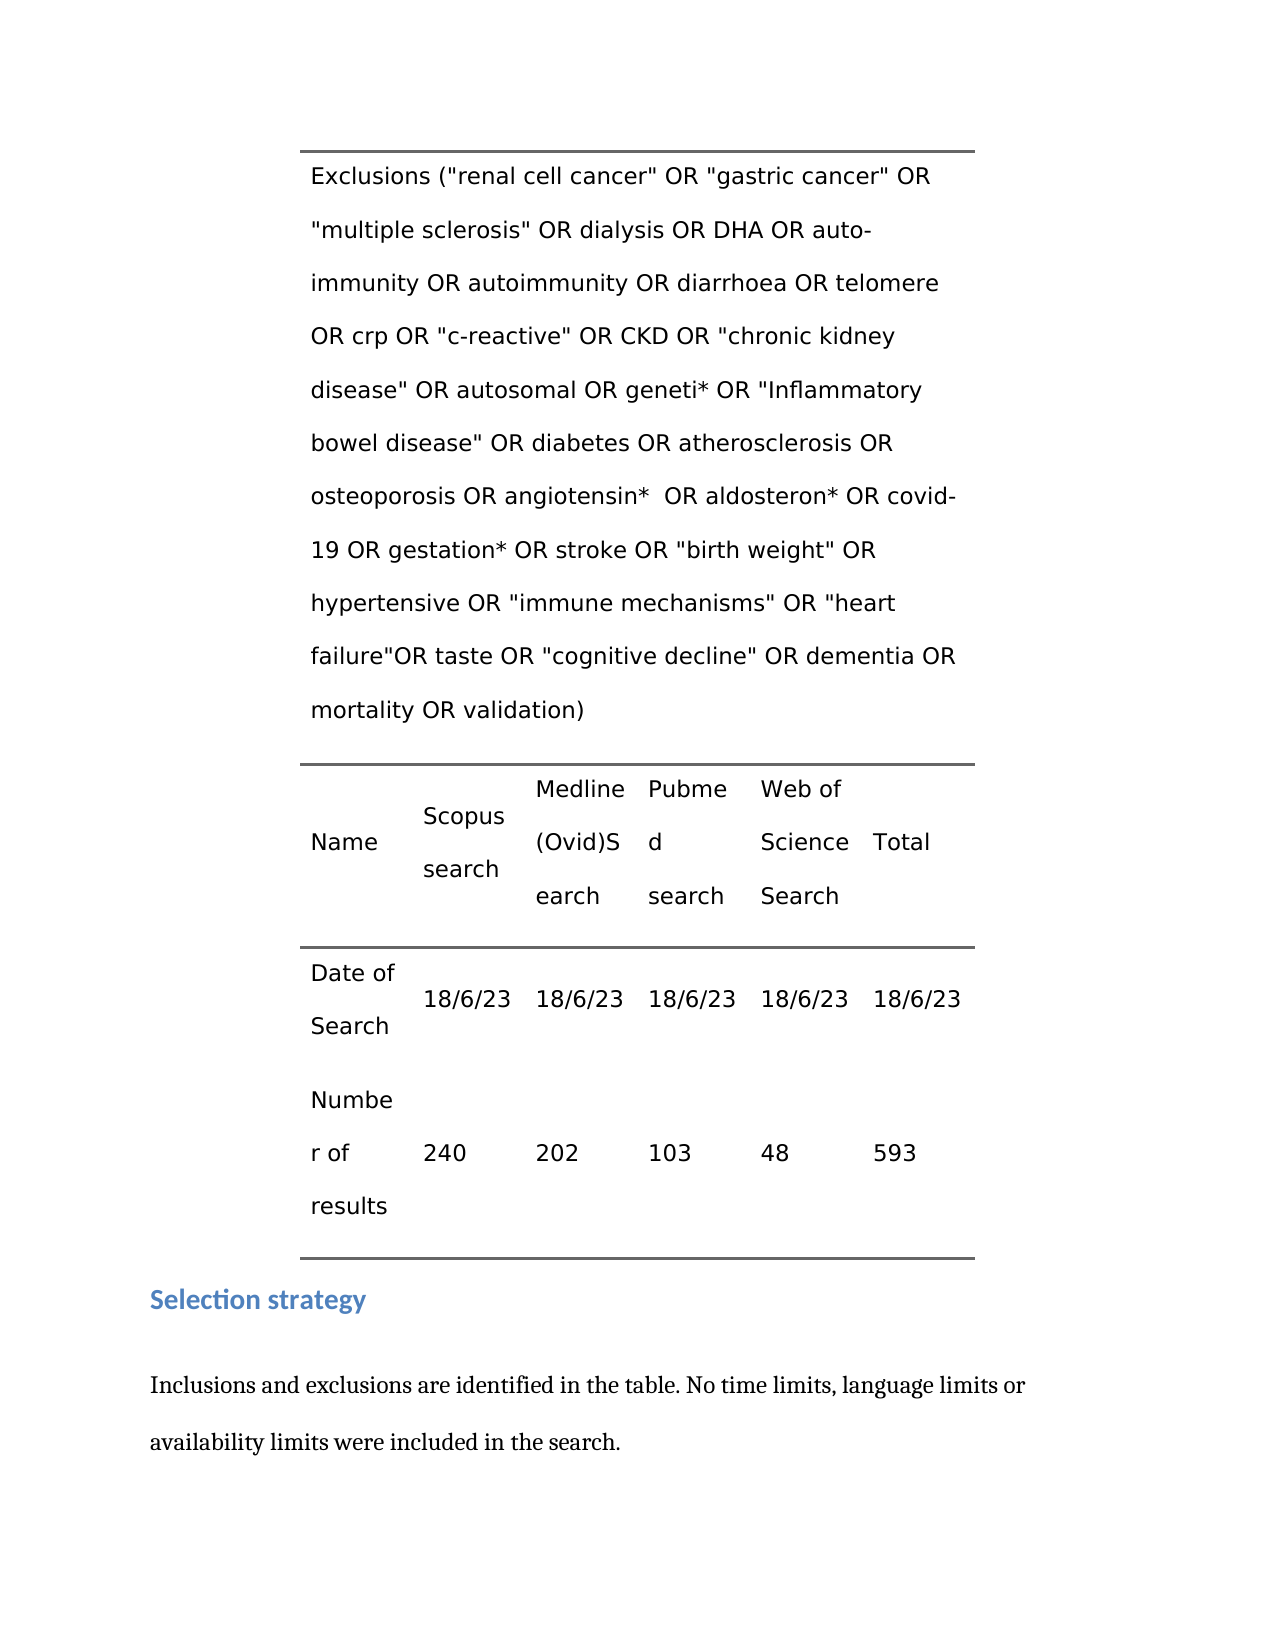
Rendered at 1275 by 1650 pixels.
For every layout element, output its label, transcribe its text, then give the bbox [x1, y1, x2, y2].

table_cell Total [863, 766, 975, 946]
text Inclusions and exclusions are identified in the table. No time limits, language limits or availability limits were included in the search. [150, 1371, 1125, 1457]
table_cell Name [300, 766, 412, 946]
table_cell 593 [863, 1076, 975, 1257]
table_cell Medline(Ovid)Search [525, 766, 637, 946]
table_cell Pubmed search [638, 766, 750, 946]
table_cell 18/6/23 [863, 949, 975, 1076]
table_cell Number of results [300, 1076, 412, 1257]
table_cell 202 [525, 1076, 637, 1257]
table_cell 103 [638, 1076, 750, 1257]
subtitle Selection strategy [150, 1281, 1125, 1316]
table_cell Web of Science Search [750, 766, 862, 946]
table_cell 18/6/23 [525, 949, 637, 1076]
table_cell 18/6/23 [638, 949, 750, 1076]
table_cell Scopus search [413, 766, 525, 946]
table_cell Date of Search [300, 949, 412, 1076]
table_cell 48 [750, 1076, 862, 1257]
table_cell Exclusions ("renal cell cancer" OR "gastric cancer" OR "multiple sclerosis" OR dialysis OR DHA OR auto-immunity OR autoimmunity OR diarrhoea OR telomere OR crp OR "c-reactive" OR CKD OR "chronic kidney disease" OR autosomal OR geneti* OR "Inflammatory bowel disease" OR diabetes OR atherosclerosis OR osteoporosis OR angiotensin* OR aldosteron* OR covid-19 OR gestation* OR stroke OR "birth weight" OR hypertensive OR "immune mechanisms" OR "heart failure"OR taste OR "cognitive decline" OR dementia OR mortality OR validation) [300, 153, 975, 763]
table_cell 240 [413, 1076, 525, 1257]
table_cell 18/6/23 [413, 949, 525, 1076]
table_cell 18/6/23 [750, 949, 862, 1076]
